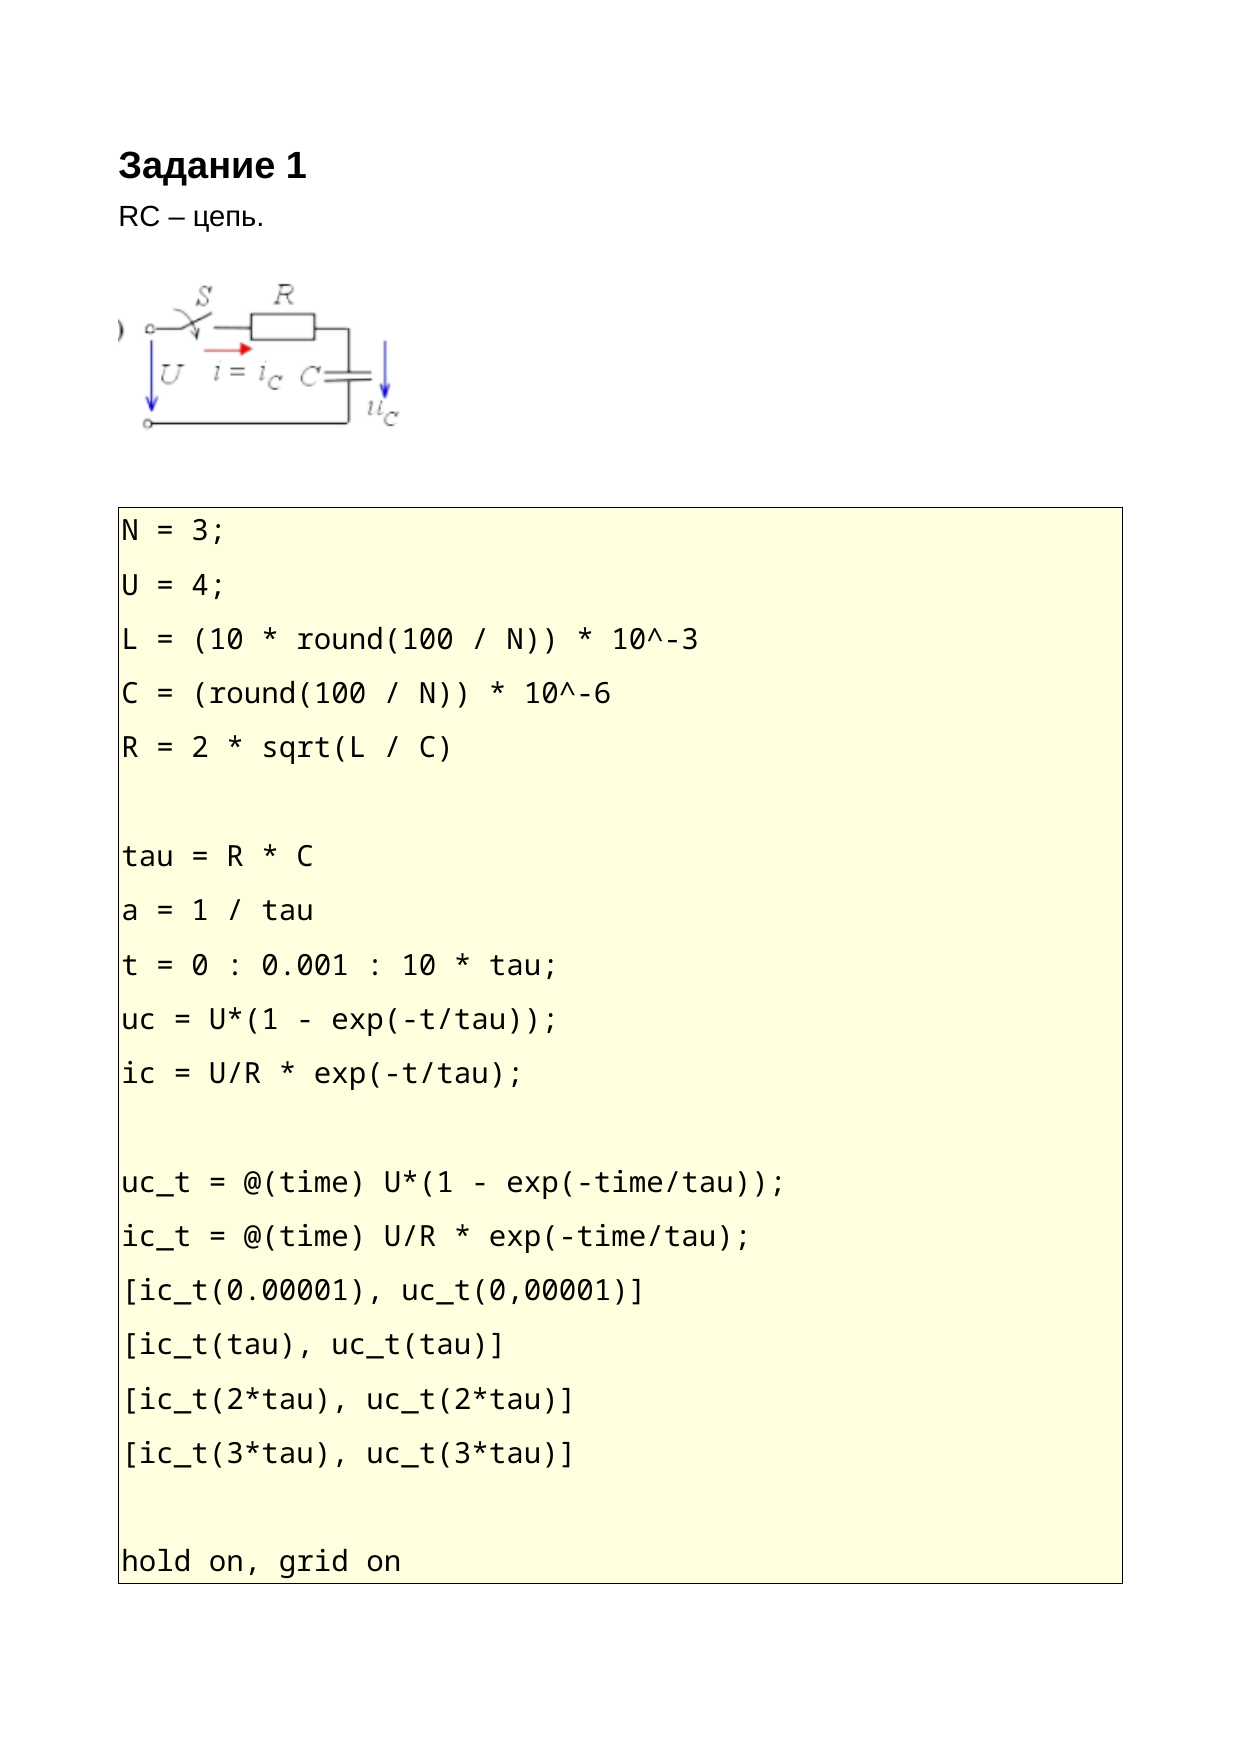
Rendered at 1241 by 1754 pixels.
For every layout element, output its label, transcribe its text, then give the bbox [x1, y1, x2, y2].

text R = 2 * sqrt(L / C) [119, 724, 1122, 766]
text ic = U/R * exp(-t/tau); [119, 1049, 1122, 1092]
text L = (10 * round(100 / N)) * 10^-3 [119, 615, 1122, 658]
text a = 1 / tau [119, 886, 1122, 929]
text uc = U*(1 - exp(-t/tau)); [119, 995, 1122, 1038]
text U = 4; [119, 561, 1122, 603]
text [ic_t(0.00001), uc_t(0,00001)] [119, 1266, 1122, 1309]
text C = (round(100 / N)) * 10^-6 [119, 669, 1122, 712]
text [ic_t(3*tau), uc_t(3*tau)] [119, 1429, 1122, 1472]
picture [118, 254, 434, 486]
text N = 3; [119, 508, 1122, 549]
text tau = R * C [119, 832, 1122, 875]
text RC – цепь. [118, 199, 1122, 233]
subtitle Задание 1 [118, 143, 1122, 187]
text ic_t = @(time) U/R * exp(-time/tau); [119, 1212, 1122, 1255]
text [ic_t(2*tau), uc_t(2*tau)] [119, 1375, 1122, 1418]
text hold on, grid on [119, 1538, 1122, 1583]
text [ic_t(tau), uc_t(tau)] [119, 1321, 1122, 1363]
text uc_t = @(time) U*(1 - exp(-time/tau)); [119, 1158, 1122, 1201]
text t = 0 : 0.001 : 10 * tau; [119, 941, 1122, 983]
